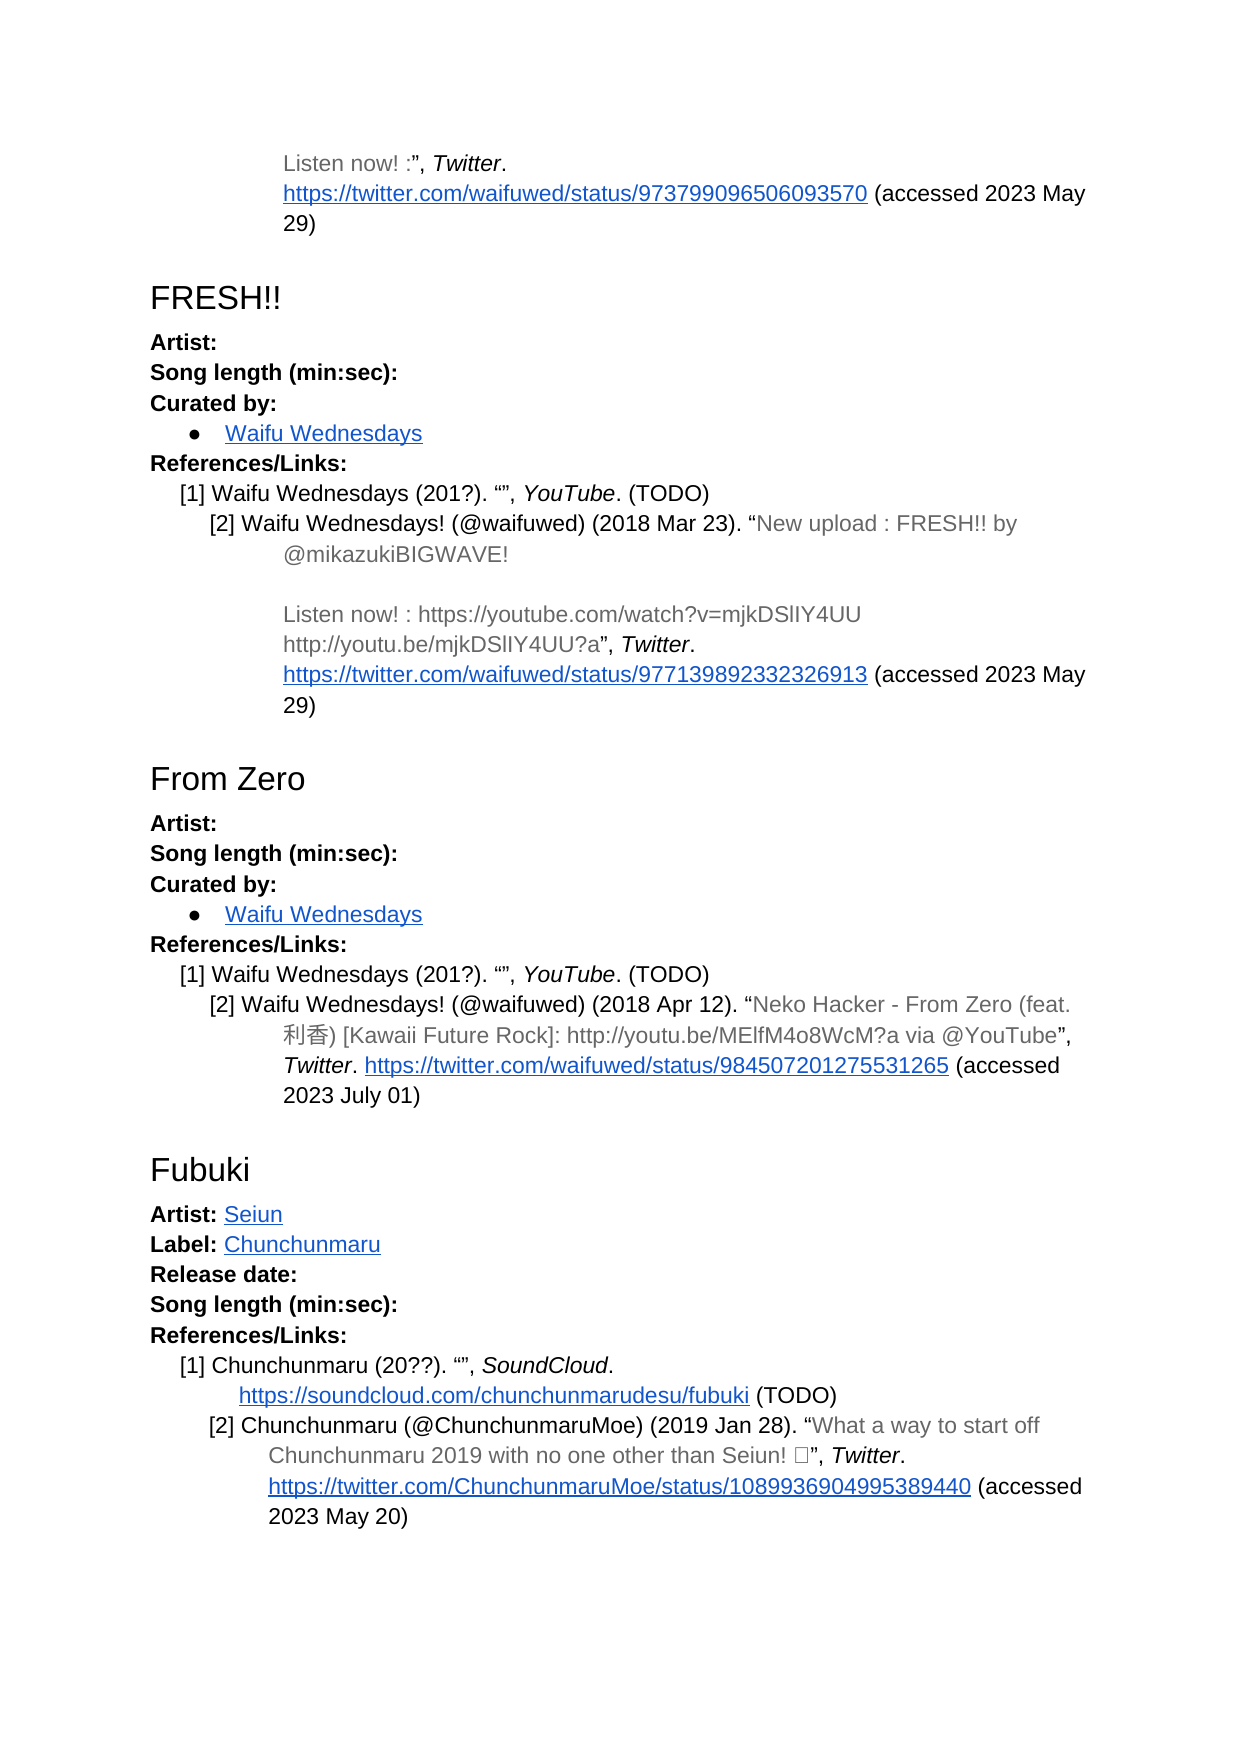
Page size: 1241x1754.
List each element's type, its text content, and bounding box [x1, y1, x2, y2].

subtitle FRESH!! [150, 278, 1090, 317]
list Waifu Wednesdays [187, 420, 1090, 446]
text [2] Waifu Wednesdays! (@waifuwed) (2018 Mar 23). “New upload : FRESH!! by @mikazukiBIGWAVE! Listen now! : https://youtube.com/watch?v=mjkDSlIY4UU http://youtu.be/mjkDSlIY4UU?a”, Twitter. https://twitter.com/waifuwed/status/977139892332326913 (accessed 2023 May 29) [209, 510, 1090, 718]
text Artist: [150, 810, 1090, 837]
text References/Links: [150, 450, 1090, 476]
text Song length (min:sec): [150, 1291, 1090, 1318]
text Artist: [150, 329, 1090, 355]
text Listen now! :”, Twitter. https://twitter.com/waifuwed/status/973799096506093570 (accessed 2023 May 29) [209, 150, 1090, 237]
text Curated by: [150, 871, 1090, 897]
list Waifu Wednesdays [187, 901, 1090, 927]
text References/Links: [150, 931, 1090, 957]
text [1] Waifu Wednesdays (201?). “”, YouTube. (TODO) [179, 961, 1090, 988]
subtitle From Zero [150, 759, 1090, 798]
text [1] Waifu Wednesdays (201?). “”, YouTube. (TODO) [179, 480, 1090, 506]
text [2] Chunchunmaru (@ChunchunmaruMoe) (2019 Jan 28). “What a way to start off Chunchunmaru 2019 with no one other than Seiun! ✨”, Twitter. https://twitter.com/ChunchunmaruMoe/status/1089936904995389440 (accessed 2023 May 20) [209, 1412, 1090, 1529]
text [2] Waifu Wednesdays! (@waifuwed) (2018 Apr 12). “Neko Hacker - From Zero (feat. 利香) [Kawaii Future Rock]: http://youtu.be/MElfM4o8WcM?a via @YouTube”, Twitter. https://twitter.com/waifuwed/status/984507201275531265 (accessed 2023 July 01) [209, 991, 1090, 1108]
text Song length (min:sec): [150, 840, 1090, 867]
text References/Links: [150, 1322, 1090, 1348]
subtitle Fubuki [150, 1150, 1090, 1188]
text [1] Chunchunmaru (20??). “”, SoundCloud. https://soundcloud.com/chunchunmarudesu/fubuki (TODO) [179, 1352, 1090, 1408]
text Label: Chunchunmaru [150, 1231, 1090, 1257]
text Release date: [150, 1261, 1090, 1287]
text Curated by: [150, 389, 1090, 416]
text Song length (min:sec): [150, 359, 1090, 386]
text Artist: Seiun [150, 1201, 1090, 1227]
